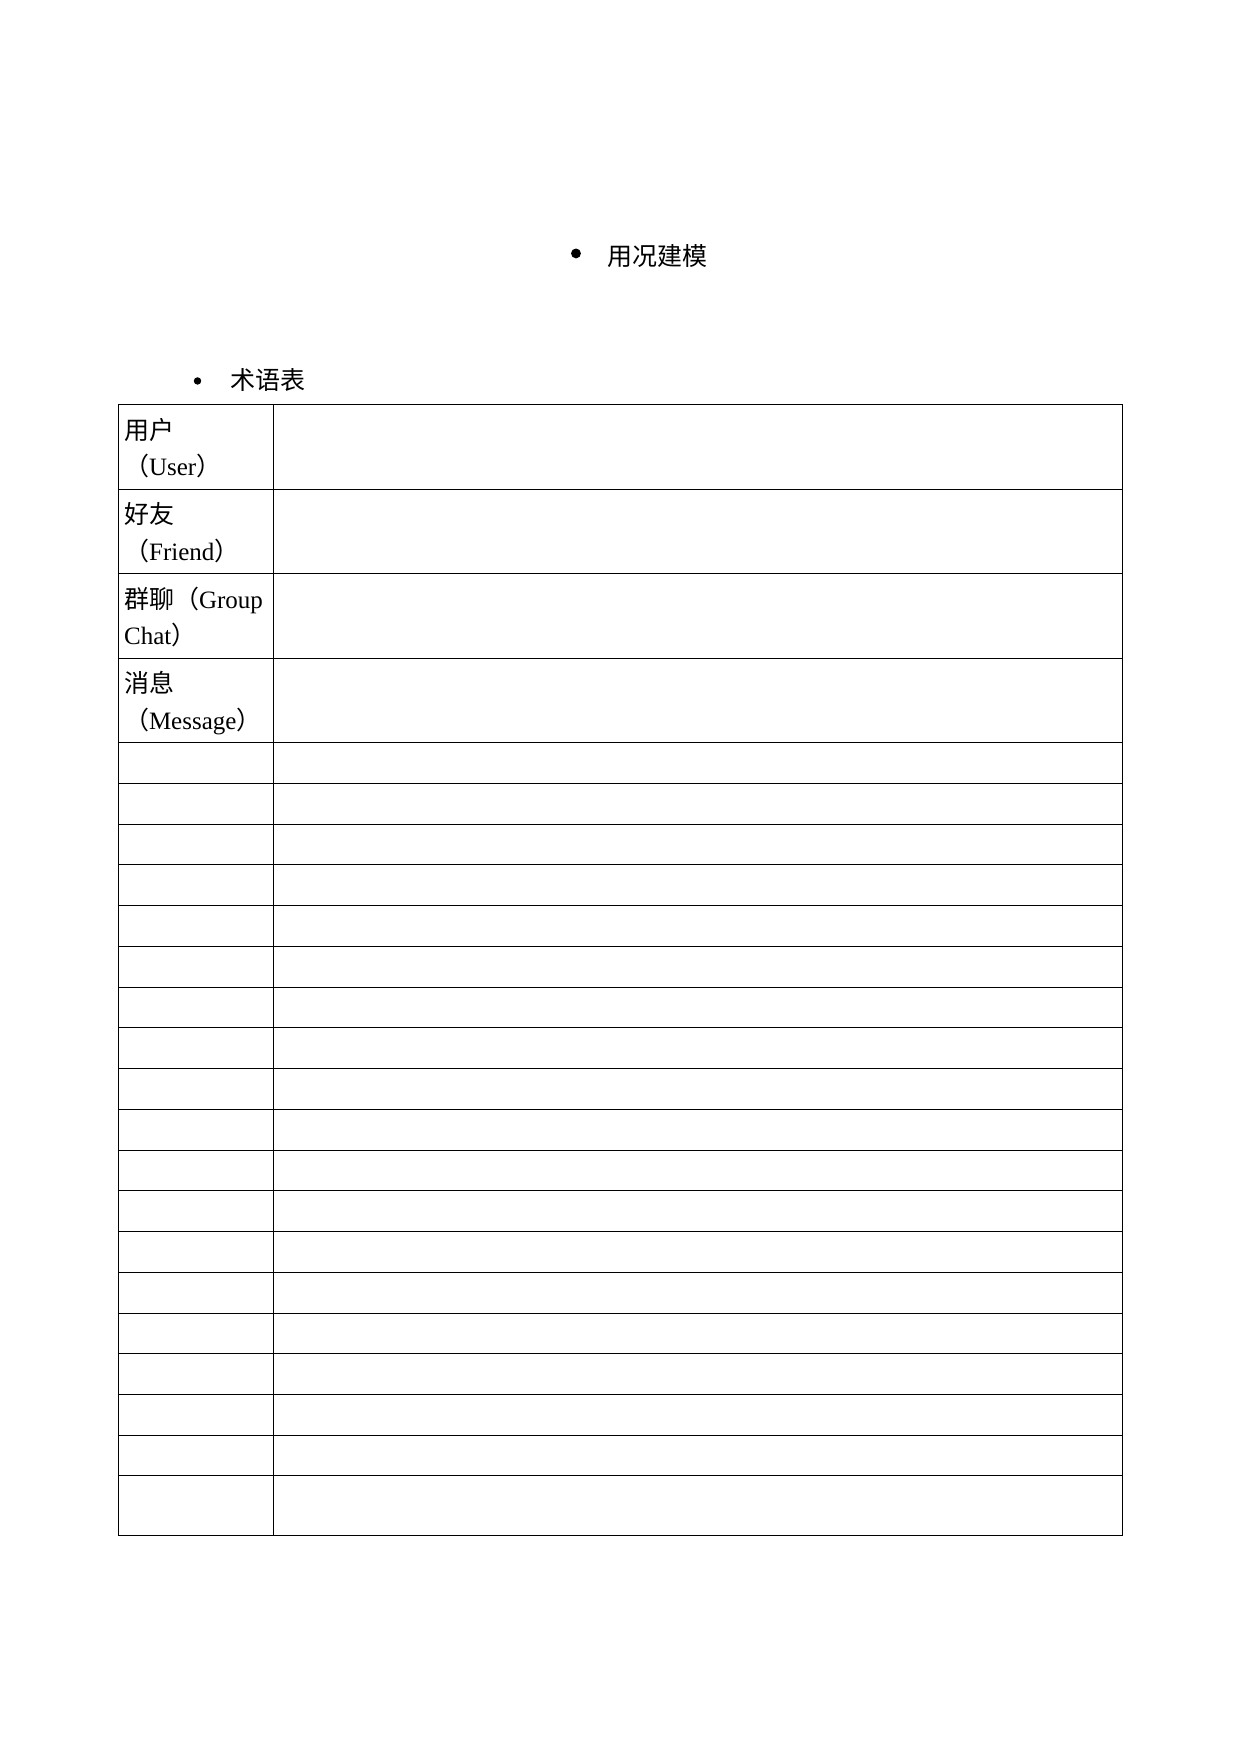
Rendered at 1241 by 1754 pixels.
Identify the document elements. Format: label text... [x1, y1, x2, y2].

table_cell [274, 1110, 1122, 1149]
table_cell [274, 1151, 1122, 1190]
table_cell [274, 1069, 1122, 1109]
subtitle 用况建模 [156, 236, 1122, 272]
table_cell [274, 1476, 1122, 1535]
table_cell [274, 1191, 1122, 1231]
table_cell [274, 1436, 1122, 1475]
table_cell [274, 865, 1122, 905]
subtitle 术语表 [193, 361, 1122, 397]
table_cell [119, 1028, 273, 1068]
table_cell 消息（Message） [119, 659, 273, 742]
table_cell [274, 743, 1122, 783]
table_cell [274, 947, 1122, 987]
table_cell [274, 1232, 1122, 1272]
table_cell [274, 574, 1122, 658]
table_cell [274, 906, 1122, 946]
table_cell [119, 1232, 273, 1272]
table_cell [119, 1436, 273, 1475]
table_cell [119, 1110, 273, 1149]
table_cell [119, 947, 273, 987]
table_cell [119, 1354, 273, 1394]
table_cell [274, 490, 1122, 573]
table_cell [274, 1395, 1122, 1434]
table_cell [119, 1151, 273, 1190]
table_cell [119, 988, 273, 1027]
table_cell [119, 1314, 273, 1353]
table_cell [119, 743, 273, 783]
table_cell [119, 1069, 273, 1109]
table_cell [119, 865, 273, 905]
table_cell [274, 1354, 1122, 1394]
table_cell [274, 659, 1122, 742]
table_cell [274, 1314, 1122, 1353]
table_cell [119, 825, 273, 864]
table_cell [119, 784, 273, 824]
table_cell 群聊（Group Chat） [119, 574, 273, 658]
table_cell [119, 1476, 273, 1535]
table_cell [274, 825, 1122, 864]
table_cell [274, 1273, 1122, 1312]
table_cell [274, 784, 1122, 824]
table_cell [119, 906, 273, 946]
table_header [274, 405, 1122, 489]
table_cell [274, 988, 1122, 1027]
table_cell [119, 1273, 273, 1312]
table_header 用户（User） [119, 405, 273, 489]
table_cell [274, 1028, 1122, 1068]
table_cell [119, 1395, 273, 1434]
table_cell [119, 1191, 273, 1231]
table_cell 好友（Friend） [119, 490, 273, 573]
